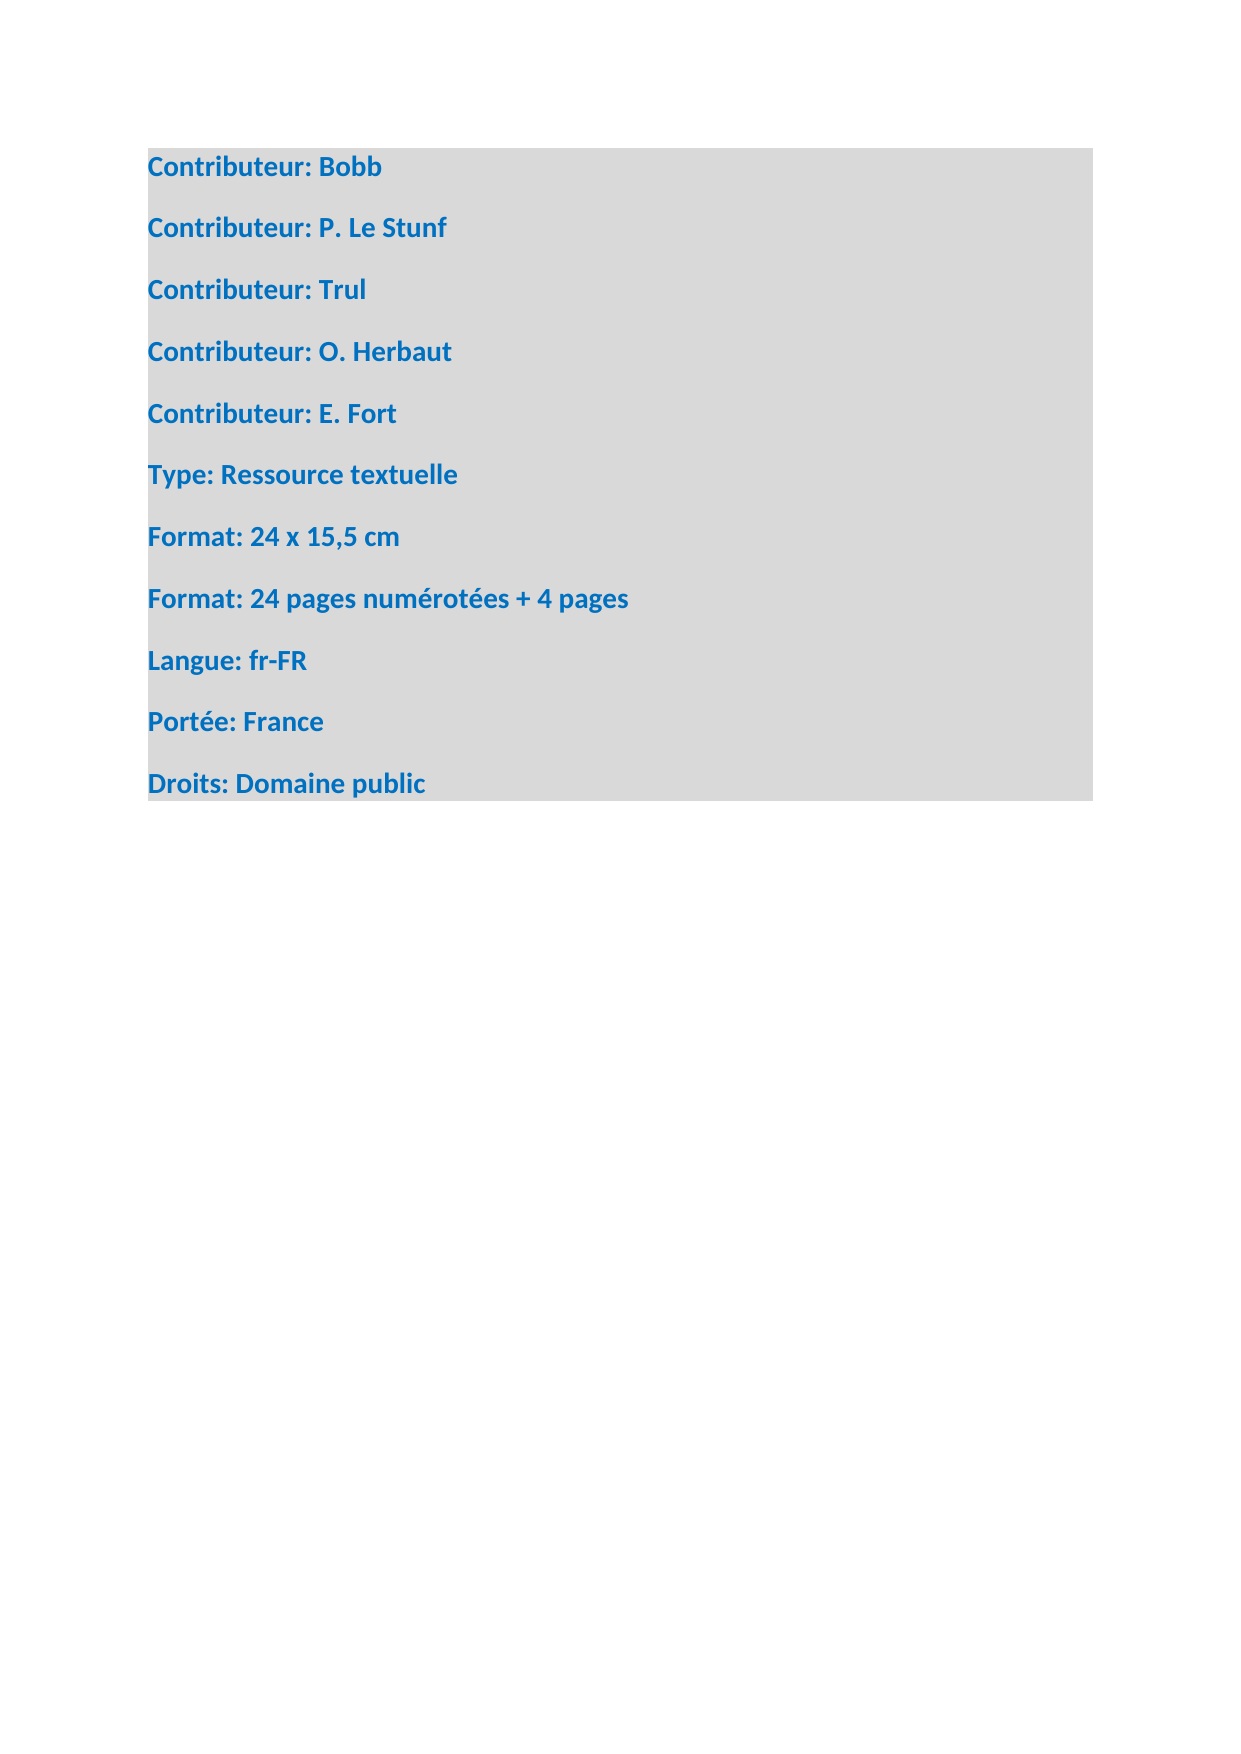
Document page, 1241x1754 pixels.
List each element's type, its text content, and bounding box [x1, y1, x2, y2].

text Contributeur: P. Le Stunf [148, 209, 1093, 245]
text Droits: Domaine public [148, 765, 1093, 801]
text Type: Ressource textuelle [148, 456, 1093, 492]
text Contributeur: E. Fort [148, 395, 1093, 430]
text Langue: fr-FR [148, 642, 1093, 677]
text Format: 24 x 15,5 cm [148, 518, 1093, 554]
text Contributeur: Trul [148, 271, 1093, 307]
text Contributeur: Bobb [148, 148, 1093, 183]
text Portée: France [148, 703, 1093, 739]
text Format: 24 pages numérotées + 4 pages [148, 580, 1093, 616]
text Contributeur: O. Herbaut [148, 333, 1093, 368]
